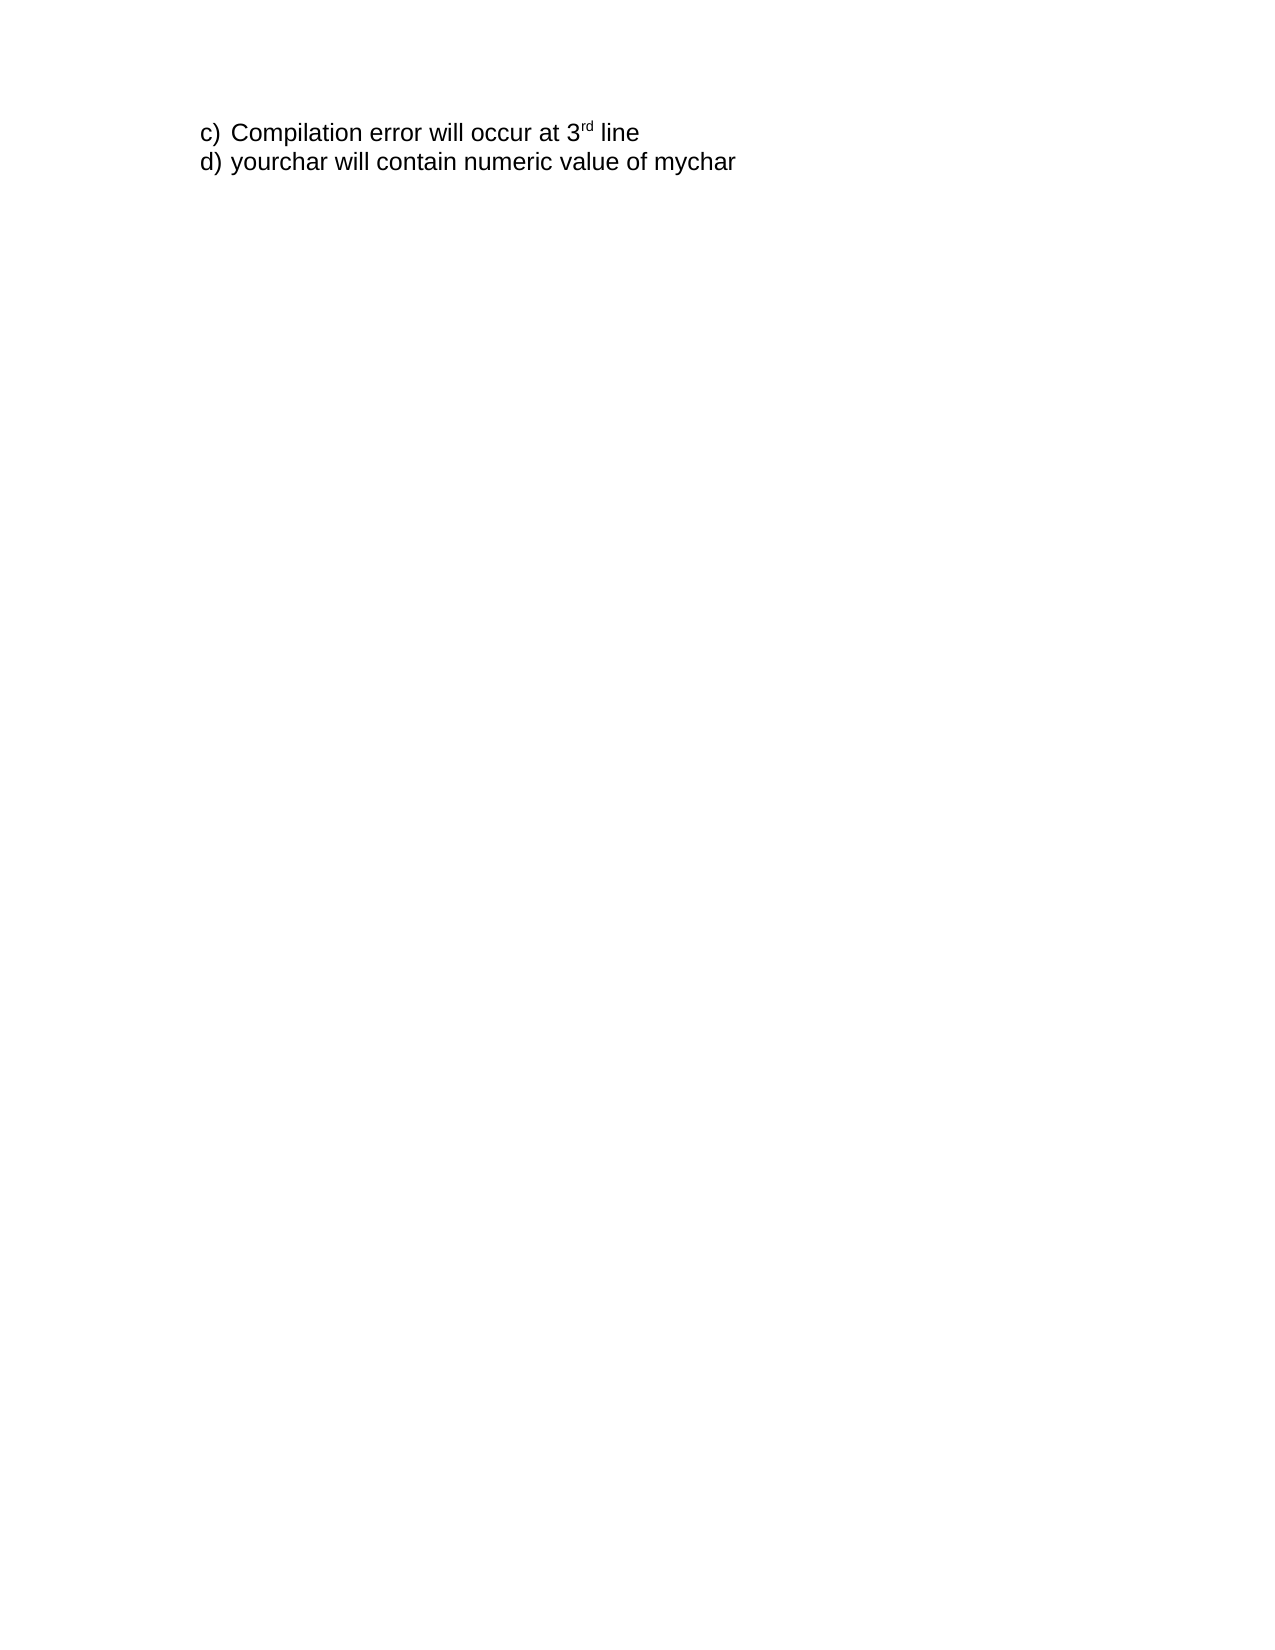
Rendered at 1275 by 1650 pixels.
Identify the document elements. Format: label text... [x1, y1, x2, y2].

list yourchar will contain numeric value of mychar [193, 147, 1157, 176]
list Compilation error will occur at 3rd line [193, 118, 1157, 147]
